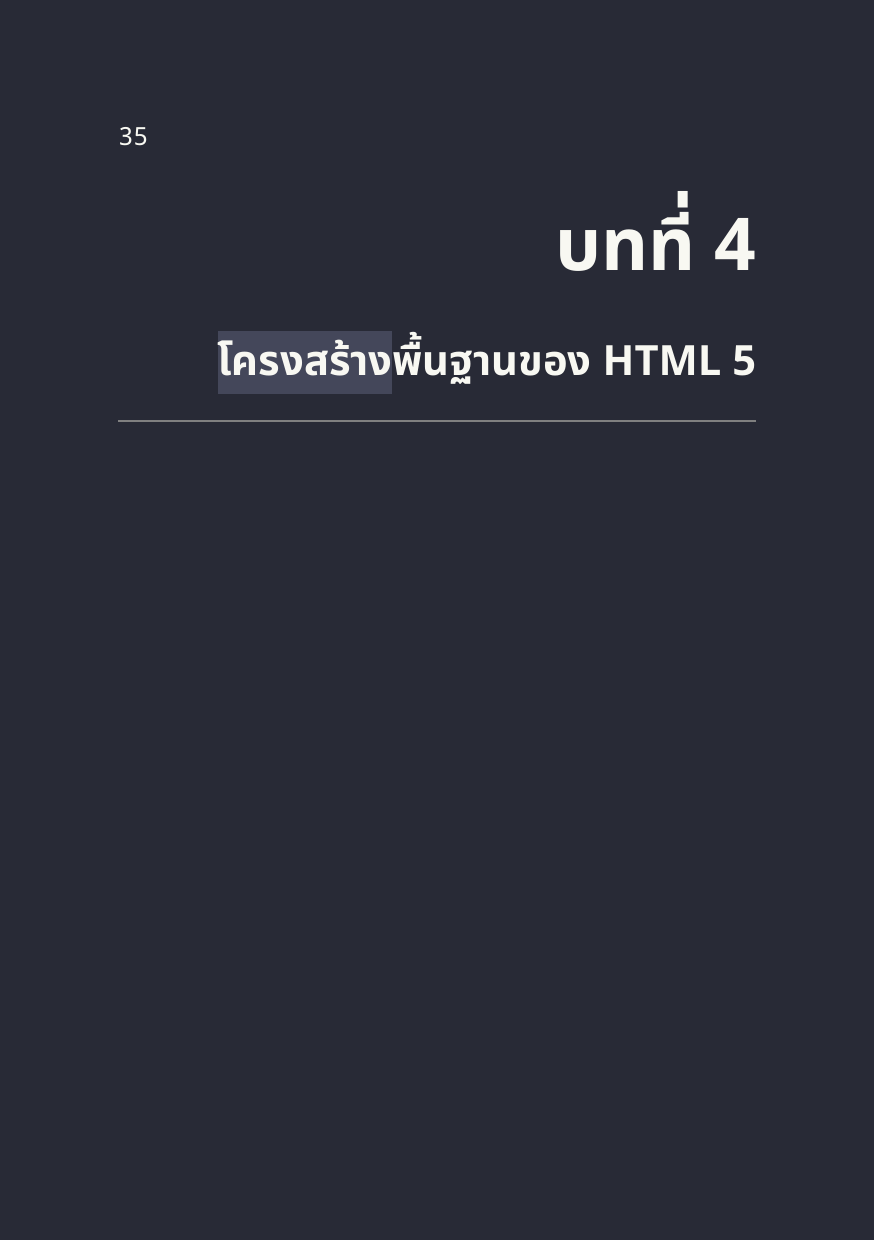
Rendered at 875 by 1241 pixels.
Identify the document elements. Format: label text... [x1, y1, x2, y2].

subtitle โครงสร้างพื้นฐานของ HTML 5 [118, 330, 756, 394]
subtitle บทที่ 4 [118, 193, 756, 304]
